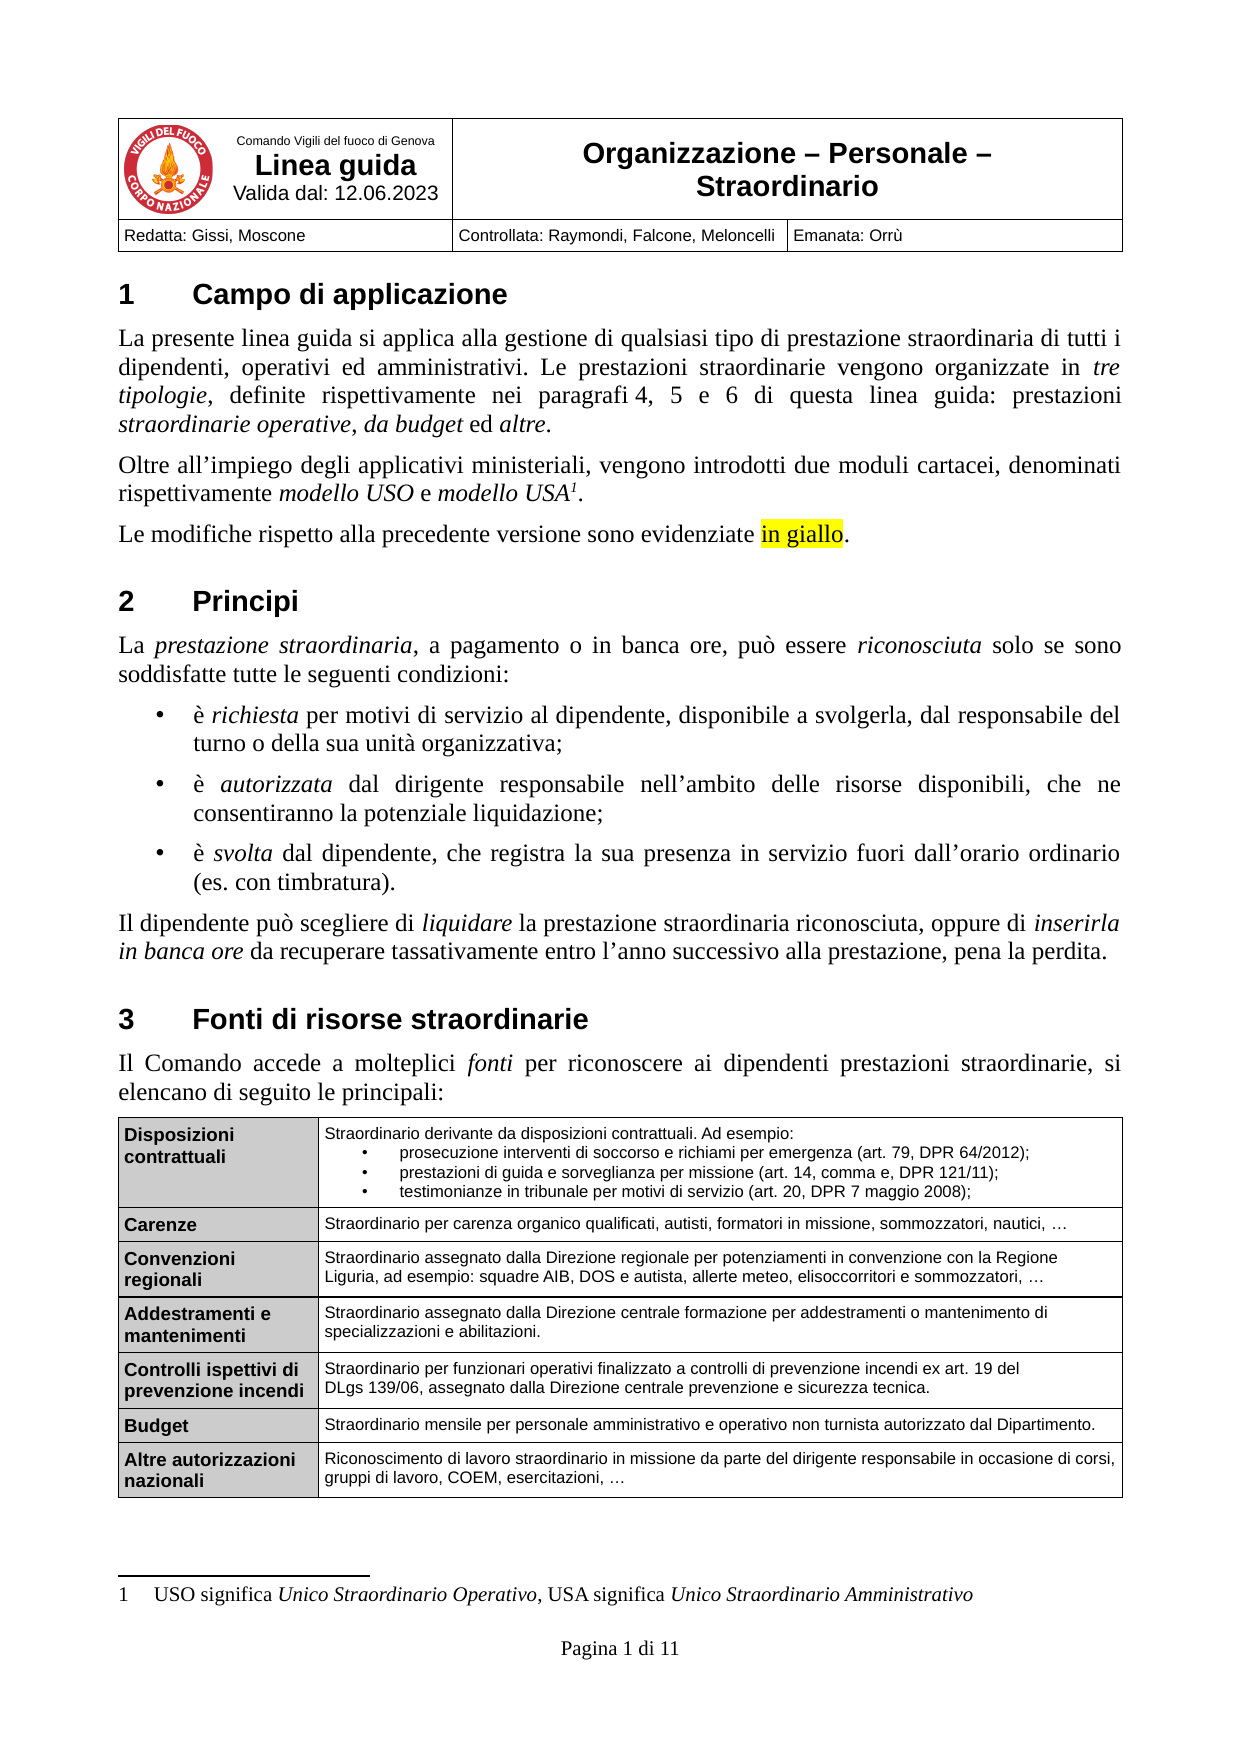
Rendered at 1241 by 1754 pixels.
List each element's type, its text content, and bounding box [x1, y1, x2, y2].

text La presente linea guida si applica alla gestione di qualsiasi tipo di prestazione straordinaria di tutti i dipendenti, operativi ed amministrativi. Le prestazioni straordinarie vengono organizzate in tre tipologie, definite rispettivamente nei paragrafi 4, 5 e 6 di questa linea guida: prestazioni straordinarie operative, da budget ed altre. [118, 323, 1122, 438]
table_header Organizzazione – Personale – Straordinario [453, 119, 1122, 219]
subtitle Fonti di risorse straordinarie [118, 1002, 1122, 1035]
table_cell Emanata: Orrù [788, 220, 1122, 251]
table_cell Straordinario per carenza organico qualificati, autisti, formatori in missione, sommozzatori, nautici, … [319, 1208, 1122, 1241]
table_cell Addestramenti e mantenimenti [119, 1298, 318, 1352]
table_header Comando Vigili del fuoco di Genova Linea guida Valida dal: 12.06.2023 [219, 119, 452, 219]
subtitle Principi [118, 584, 1122, 618]
list è autorizzata dal dirigente responsabile nell’ambito delle risorse disponibili, che ne consentiranno la potenziale liquidazione; [156, 769, 1122, 827]
subtitle Campo di applicazione [118, 277, 1122, 310]
text Il Comando accede a molteplici fonti per riconoscere ai dipendenti prestazioni straordinarie, si elencano di seguito le principali: [118, 1048, 1122, 1105]
table_cell Convenzioni regionali [119, 1242, 318, 1296]
table_header [119, 119, 219, 219]
table_header Straordinario derivante da disposizioni contrattuali. Ad esempio: prosecuzione interventi di soccorso e richiami per emergenza (art. 79, DPR 64/2012); prestazioni di guida e sorveglianza per missione (art. 14, comma e, DPR 121/11); testimonianze in tribunale per motivi di servizio (art. 20, DPR 7 maggio 2008); [319, 1118, 1122, 1207]
text USO significa Unico Straordinario Operativo, USA significa Unico Straordinario Amministrativo [118, 1582, 1122, 1606]
table_cell Straordinario assegnato dalla Direzione centrale formazione per addestramenti o mantenimento di specializzazioni e abilitazioni. [319, 1298, 1122, 1352]
table_cell Altre autorizzazioni nazionali [119, 1443, 318, 1497]
table_cell Controlli ispettivi di prevenzione incendi [119, 1353, 318, 1408]
table_cell Straordinario assegnato dalla Direzione regionale per potenziamenti in convenzione con la Regione Liguria, ad esempio: squadre AIB, DOS e autista, allerte meteo, elisoccorritori e sommozzatori, … [319, 1242, 1122, 1296]
table_cell Controllata: Raymondi, Falcone, Meloncelli [453, 220, 787, 251]
table_header Disposizioni contrattuali [119, 1118, 318, 1207]
picture [124, 125, 213, 214]
text Le modifiche rispetto alla precedente versione sono evidenziate in giallo. [118, 519, 1122, 548]
table_cell Riconoscimento di lavoro straordinario in missione da parte del dirigente responsabile in occasione di corsi, gruppi di lavoro, COEM, esercitazioni, … [319, 1443, 1122, 1497]
table_cell Budget [119, 1409, 318, 1442]
table_cell Straordinario per funzionari operativi finalizzato a controlli di prevenzione incendi ex art. 19 del DLgs 139/06, assegnato dalla Direzione centrale prevenzione e sicurezza tecnica. [319, 1353, 1122, 1408]
list è svolta dal dipendente, che registra la sua presenza in servizio fuori dall’orario ordinario (es. con timbratura). [156, 838, 1122, 896]
table_cell Straordinario mensile per personale amministrativo e operativo non turnista autorizzato dal Dipartimento. [319, 1409, 1122, 1442]
text Oltre all’impiego degli applicativi ministeriali, vengono introdotti due moduli cartacei, denominati rispettivamente modello USO e modello USA. [118, 450, 1122, 507]
text La prestazione straordinaria, a pagamento o in banca ore, può essere riconosciuta solo se sono soddisfatte tutte le seguenti condizioni: [118, 631, 1122, 688]
table_cell Redatta: Gissi, Moscone [119, 220, 452, 251]
list è richiesta per motivi di servizio al dipendente, disponibile a svolgerla, dal responsabile del turno o della sua unità organizzativa; [156, 700, 1122, 757]
text Il dipendente può scegliere di liquidare la prestazione straordinaria riconosciuta, oppure di inserirla in banca ore da recuperare tassativamente entro l’anno successivo alla prestazione, pena la perdita. [118, 908, 1122, 965]
table_cell Carenze [119, 1208, 318, 1241]
